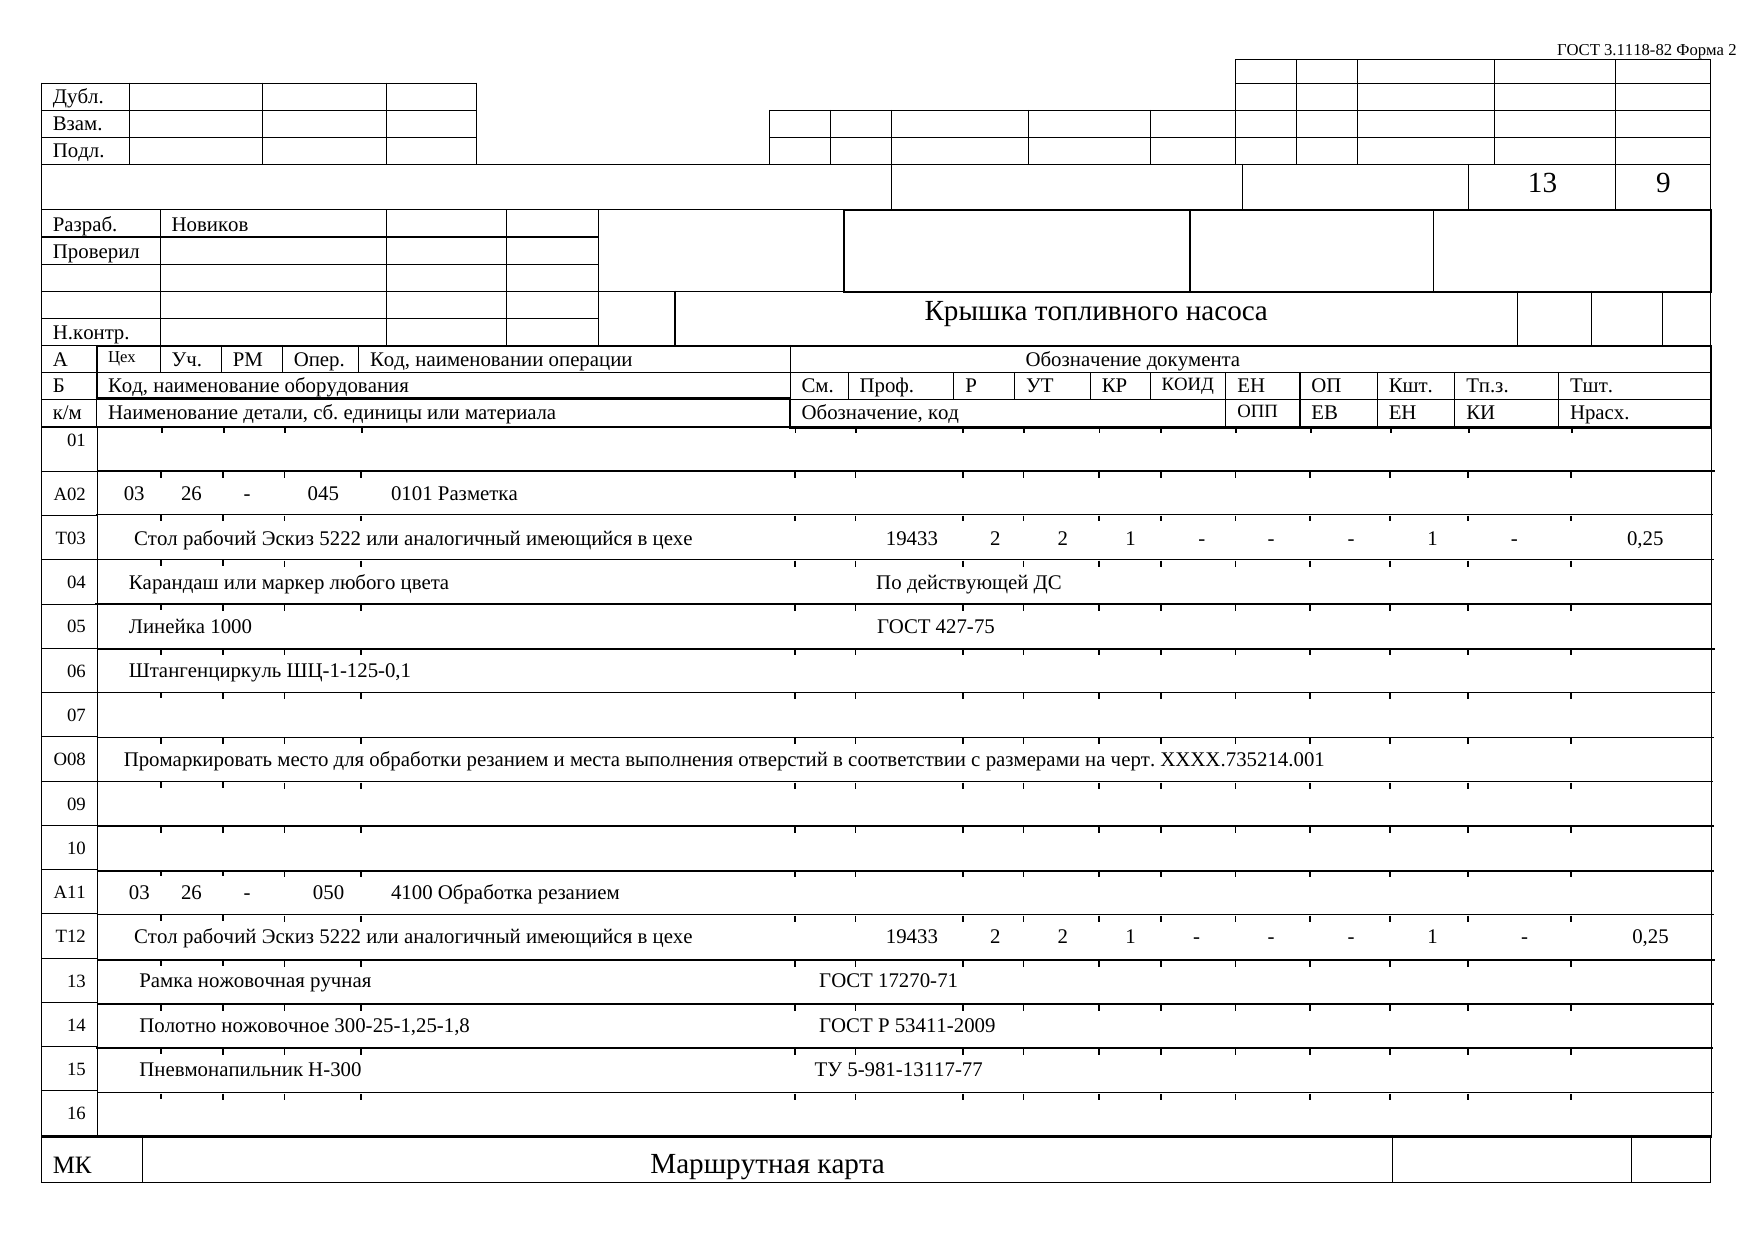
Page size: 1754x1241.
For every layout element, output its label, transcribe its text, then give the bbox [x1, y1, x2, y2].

table_cell [387, 238, 506, 263]
table_cell [1029, 111, 1150, 137]
table_cell [42, 165, 891, 209]
table_cell [477, 110, 769, 137]
table_cell [130, 111, 262, 137]
table_cell 07 [42, 693, 97, 736]
table_cell А11 [42, 870, 97, 913]
table_cell Стол рабочий Эскиз 5222 или аналогичный имеющийся в цехе 19433 2 2 1 - - - 1 - 0,25 [98, 915, 1711, 958]
table_cell Линейка 1000 ГОСТ 427-75 [98, 605, 1711, 648]
table_cell [1663, 293, 1710, 345]
table_cell [507, 292, 598, 318]
table_cell [1393, 1138, 1631, 1182]
table_cell [1358, 138, 1494, 164]
table_cell [507, 210, 598, 236]
table_cell [477, 137, 769, 164]
table_cell [1358, 111, 1494, 137]
table_cell [770, 111, 830, 137]
table_cell [1297, 84, 1357, 110]
table_cell [161, 319, 386, 345]
table_cell Б [42, 373, 96, 399]
table_cell [161, 292, 386, 318]
table_cell Цех [98, 347, 160, 372]
table_cell [161, 265, 386, 291]
table_cell УТ [1015, 373, 1090, 399]
table_header [1236, 60, 1296, 83]
table_cell Маршрутная карта [143, 1138, 1392, 1182]
table_cell 06 [42, 649, 97, 692]
table_cell Новиков [161, 210, 386, 236]
table_header [1297, 60, 1357, 83]
table_cell [161, 238, 386, 263]
table_cell 13 [42, 959, 97, 1002]
table_cell [831, 111, 891, 137]
table_cell Обозначение, код [791, 400, 1225, 426]
table_cell [599, 292, 674, 345]
table_cell [263, 111, 386, 137]
table_cell [1616, 84, 1710, 110]
table_cell [98, 827, 1711, 869]
table_cell [1358, 84, 1494, 110]
table_cell [831, 138, 891, 164]
table_cell [387, 111, 476, 137]
table_header [1616, 60, 1710, 83]
table_cell [1151, 138, 1235, 164]
table_cell [1236, 84, 1296, 110]
table_cell Рамка ножовочная ручная ГОСТ 17270-71 [98, 961, 1711, 1002]
table_cell [42, 265, 160, 291]
table_cell Код, наименование оборудования [98, 373, 790, 397]
table_cell Дубл. [42, 84, 129, 110]
table_cell [387, 84, 476, 110]
table_cell Р [954, 373, 1014, 399]
table_cell Код, наименовании операции [359, 347, 790, 372]
table_header [41, 59, 1235, 83]
table_cell Пневмонапильник Н-300 ТУ 5-981-13117-77 [98, 1049, 1711, 1090]
table_cell 14 [42, 1003, 97, 1046]
table_cell Карандаш или маркер любого цвета По действующей ДС [98, 560, 1711, 603]
table_cell [130, 84, 262, 110]
table_cell [1616, 111, 1710, 137]
table_cell А [42, 346, 96, 372]
table_cell [1029, 138, 1150, 164]
table_cell КОИД [1151, 373, 1225, 399]
table_cell [892, 138, 1028, 164]
table_cell [845, 211, 1189, 291]
table_cell А02 [42, 472, 97, 515]
table_cell [1616, 138, 1710, 164]
table_cell к/м [42, 400, 96, 426]
table_cell [387, 292, 506, 318]
table_cell Полотно ножовочное 300-25-1,25-1,8 ГОСТ Р 53411-2009 [98, 1005, 1711, 1046]
table_cell [1495, 138, 1615, 164]
table_cell [1495, 84, 1615, 110]
table_cell [1191, 211, 1433, 291]
table_cell [387, 210, 506, 236]
table_cell [892, 111, 1028, 137]
table_cell ЕН [1226, 373, 1299, 399]
table_cell Штангенциркуль ШЦ-1-125-0,1 [98, 650, 1711, 692]
table_header [1495, 60, 1615, 83]
table_cell [42, 292, 160, 318]
table_cell [1151, 111, 1235, 137]
table_cell Кшт. [1378, 373, 1454, 399]
table_cell [599, 210, 843, 291]
table_cell [387, 319, 506, 345]
table_cell 05 [42, 605, 97, 648]
table_cell [1518, 293, 1591, 345]
table_cell Опер. [283, 347, 358, 372]
table_cell ЕН [1378, 400, 1454, 426]
table_cell Стол рабочий Эскиз 5222 или аналогичный имеющийся в цехе 19433 2 2 1 - - - 1 - 0,25 [98, 515, 1711, 559]
table_cell [507, 265, 598, 291]
table_cell [98, 782, 1711, 825]
table_cell Проф. [849, 373, 953, 399]
table_cell Обозначение документа [791, 347, 1710, 372]
table_cell Подл. [42, 138, 129, 164]
table_cell [263, 138, 386, 164]
table_cell 16 [42, 1091, 97, 1135]
table_cell Крышка топливного насоса [676, 292, 1517, 345]
table_cell Промаркировать место для обработки резанием и места выполнения отверстий в соответствии с размерами на черт. ХХХХ.735214.001 [98, 738, 1711, 781]
table_cell Н.контр. [42, 319, 160, 345]
table_cell [387, 138, 476, 164]
table_header [1358, 60, 1494, 83]
table_cell [507, 319, 598, 345]
table_cell ЕВ [1301, 400, 1377, 426]
table_cell [387, 265, 506, 291]
table_cell Проверил [42, 238, 160, 263]
table_cell 01 [42, 428, 97, 471]
table_cell [98, 693, 1711, 736]
table_cell [1632, 1138, 1710, 1182]
table_cell Т12 [42, 914, 97, 958]
table_cell [130, 138, 262, 164]
table_cell [1495, 111, 1615, 137]
table_cell [892, 165, 1242, 209]
table_cell [1592, 293, 1662, 345]
table_cell [1236, 138, 1296, 164]
table_cell 9 [1616, 165, 1710, 209]
table_cell ОПП [1226, 400, 1299, 426]
table_cell КР [1091, 373, 1150, 399]
table_cell 09 [42, 782, 97, 825]
table_cell [1236, 111, 1296, 137]
table_cell 15 [42, 1047, 97, 1090]
table_cell См.. [791, 373, 848, 399]
table_cell [1297, 111, 1357, 137]
table_cell 03 26 - 050 4100 Обработка резанием [98, 872, 1711, 913]
table_cell [98, 428, 1711, 470]
table_cell МК [42, 1138, 142, 1182]
table_cell Разраб. [42, 210, 160, 236]
table_cell ОП [1301, 373, 1377, 399]
table_cell Тп.з. [1455, 373, 1558, 399]
table_cell [1297, 138, 1357, 164]
table_cell [507, 238, 598, 263]
table_cell [770, 138, 830, 164]
table_cell Наименование детали, сб. единицы или материала [97, 400, 789, 426]
table_cell 10 [42, 826, 97, 869]
table_cell Тшт. [1559, 373, 1710, 399]
table_cell Т03 [42, 516, 97, 559]
table_cell [1434, 211, 1710, 291]
table_cell Уч. [161, 347, 221, 372]
table_cell [263, 84, 386, 110]
table_cell 04 [42, 560, 97, 603]
table_cell [1243, 165, 1468, 209]
table_cell РМ [222, 347, 282, 372]
table_cell О08 [42, 737, 97, 781]
table_cell [726, 83, 1235, 110]
table_cell КИ [1455, 400, 1558, 426]
table_cell 13 [1469, 165, 1615, 209]
table_cell Взам. [42, 111, 129, 137]
table_cell 03 26 - 045 0101 Разметка [98, 472, 1711, 514]
table_cell Нрасх. [1559, 400, 1710, 426]
table_cell [477, 83, 726, 110]
table_cell [98, 1093, 1711, 1135]
